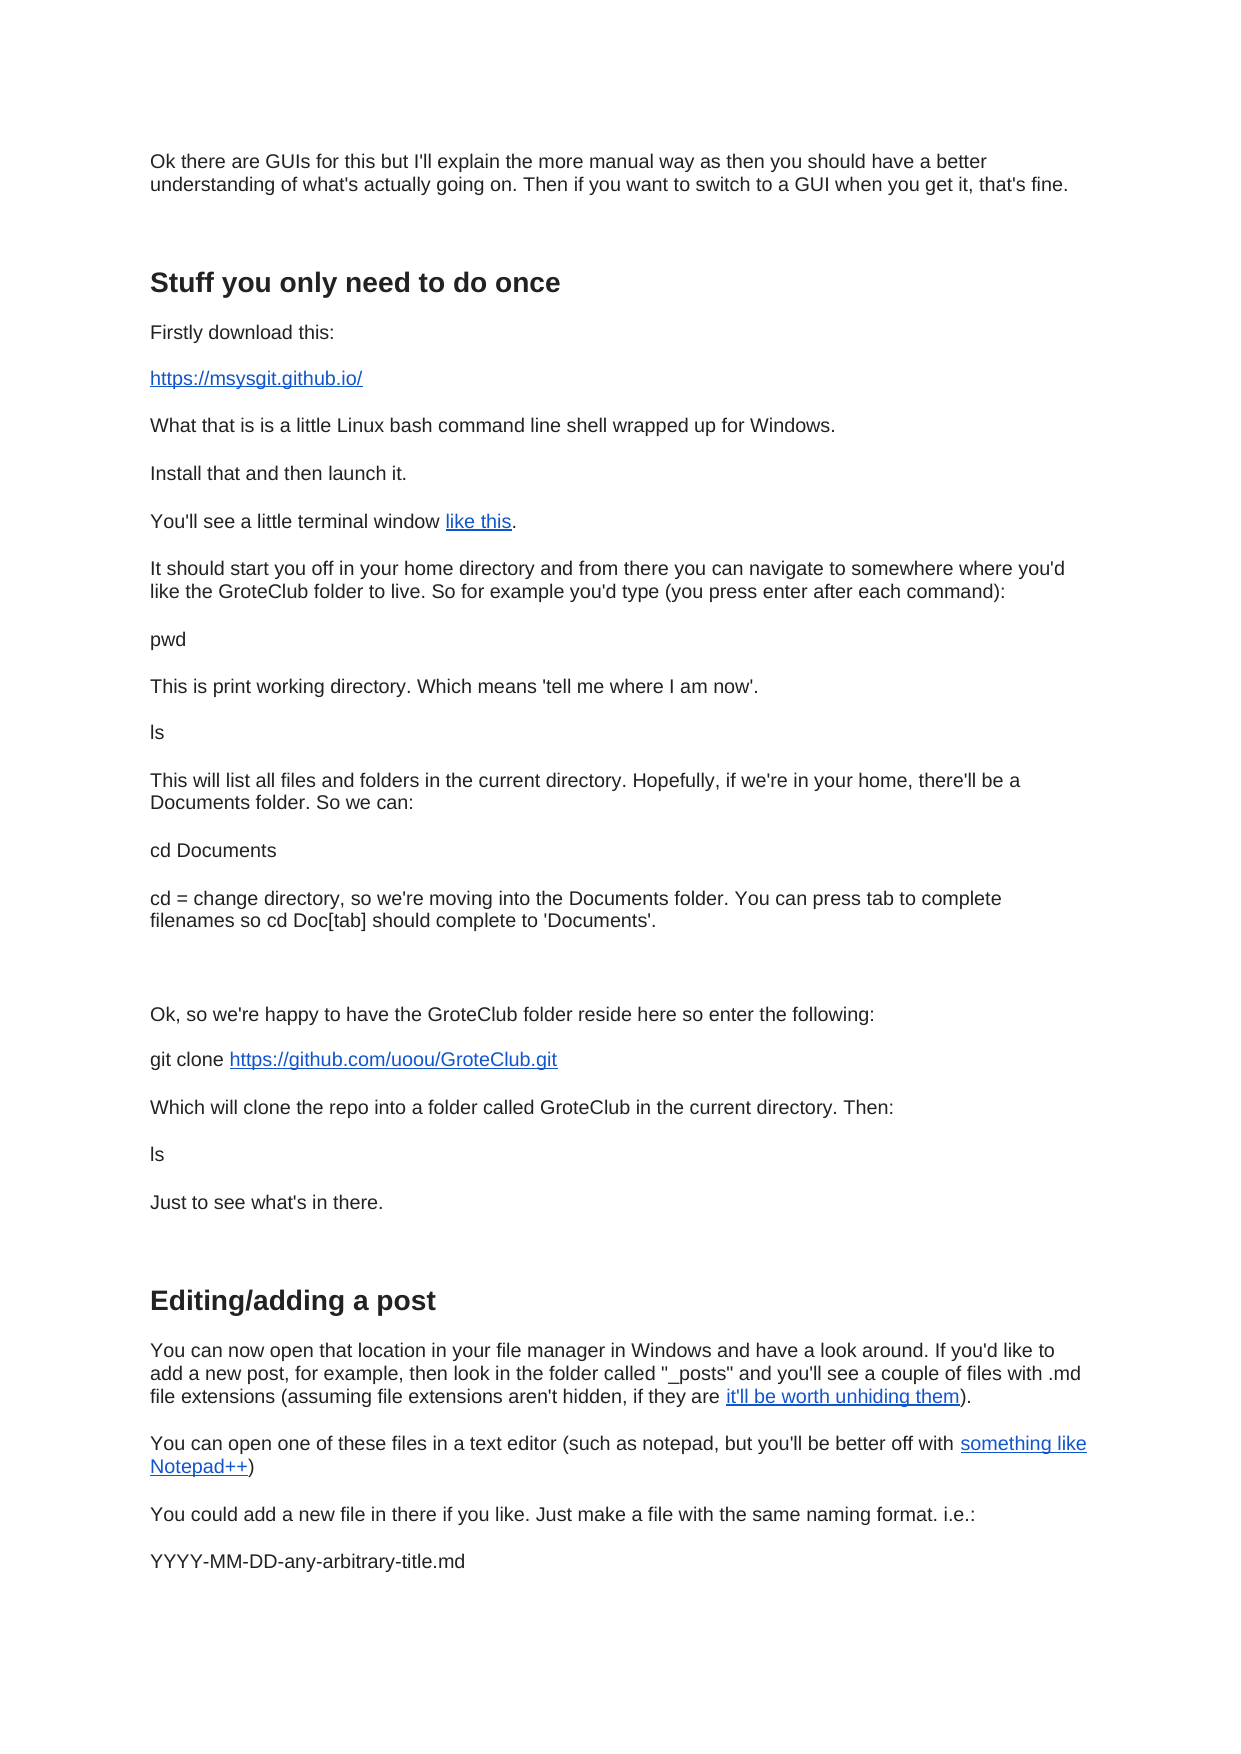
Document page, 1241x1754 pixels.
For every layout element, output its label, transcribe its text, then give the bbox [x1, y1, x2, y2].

text Editing/adding a post [150, 1284, 1090, 1316]
text It should start you off in your home directory and from there you can navigate to somewhere where you'd like the GroteClub folder to live. So for example you'd type (you press enter after each command): [150, 557, 1090, 603]
text This is print working directory. Which means 'tell me where I am now'. [150, 675, 1090, 698]
text You can now open that location in your file manager in Windows and have a look around. If you'd like to add a new post, for example, then look in the folder called "_posts" and you'll see a couple of files with .md file extensions (assuming file extensions aren't hidden, if they are it'll be worth unhiding them). [150, 1339, 1090, 1407]
text You could add a new file in there if you like. Just make a file with the same naming format. i.e.: [150, 1503, 1090, 1525]
text Just to see what's in there. [150, 1191, 1090, 1259]
text You can open one of these files in a text editor (such as notepad, but you'll be better off with something like Notepad++) [150, 1432, 1090, 1478]
text Firstly download this: https://msysgit.github.io/ [150, 298, 1090, 389]
text Which will clone the repo into a folder called GroteClub in the current directory. Then: [150, 1096, 1090, 1118]
text pwd [150, 628, 1090, 650]
text Install that and then launch it. [150, 462, 1090, 484]
text cd = change directory, so we're moving into the Documents folder. You can press tab to complete filenames so cd Doc[tab] should complete to 'Documents'. [150, 887, 1090, 977]
text You'll see a little terminal window like this. [150, 509, 1090, 532]
text What that is is a little Linux bash command line shell wrapped up for Windows. [150, 414, 1090, 437]
text Ok, so we're happy to have the GroteClub folder reside here so enter the following: git clone https://github.com/uoou/GroteClub.git [150, 1002, 1090, 1071]
text cd Documents [150, 839, 1090, 862]
text ls [150, 721, 1090, 743]
text Stuff you only need to do once [150, 266, 1090, 298]
text Ok there are GUIs for this but I'll explain the more manual way as then you should have a better understanding of what's actually going on. Then if you want to switch to a GUI when you get it, that's fine. [150, 150, 1090, 241]
text YYYY-MM-DD-any-arbitrary-title.md [150, 1550, 1090, 1573]
text This will list all files and folders in the current directory. Hopefully, if we're in your home, there'll be a Documents folder. So we can: [150, 768, 1090, 814]
text ls [150, 1143, 1090, 1166]
